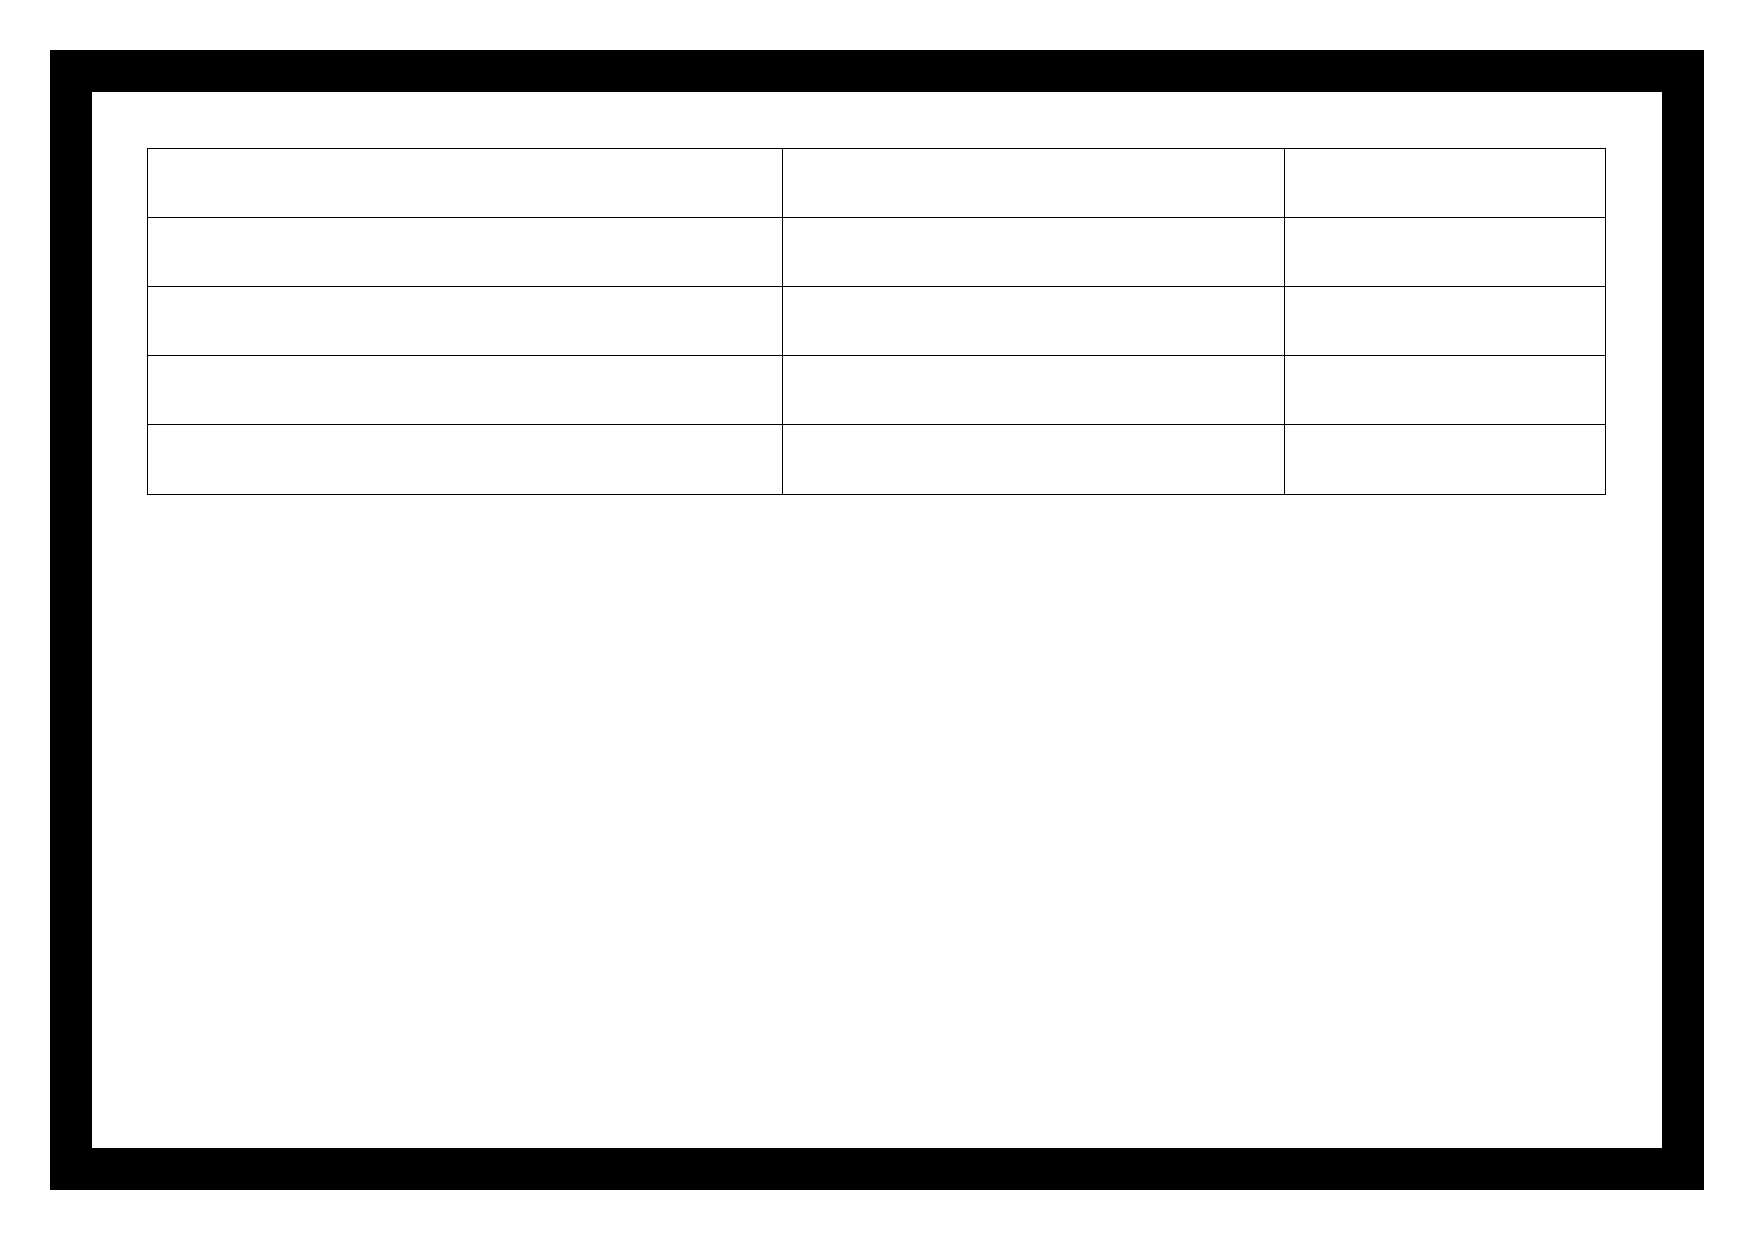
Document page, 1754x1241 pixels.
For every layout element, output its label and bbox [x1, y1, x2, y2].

table_cell [783, 356, 1284, 424]
table_cell [1285, 287, 1605, 355]
table_cell [148, 287, 782, 355]
table_cell [783, 149, 1284, 217]
table_cell [1285, 218, 1605, 286]
table_cell [148, 149, 782, 217]
table_cell [148, 425, 782, 493]
table_cell [1285, 356, 1605, 424]
table_cell [148, 356, 782, 424]
table_cell [783, 425, 1284, 493]
table_cell [1285, 425, 1605, 493]
table_cell [148, 218, 782, 286]
table_cell [783, 287, 1284, 355]
table_cell [783, 218, 1284, 286]
table_cell [1285, 149, 1605, 217]
